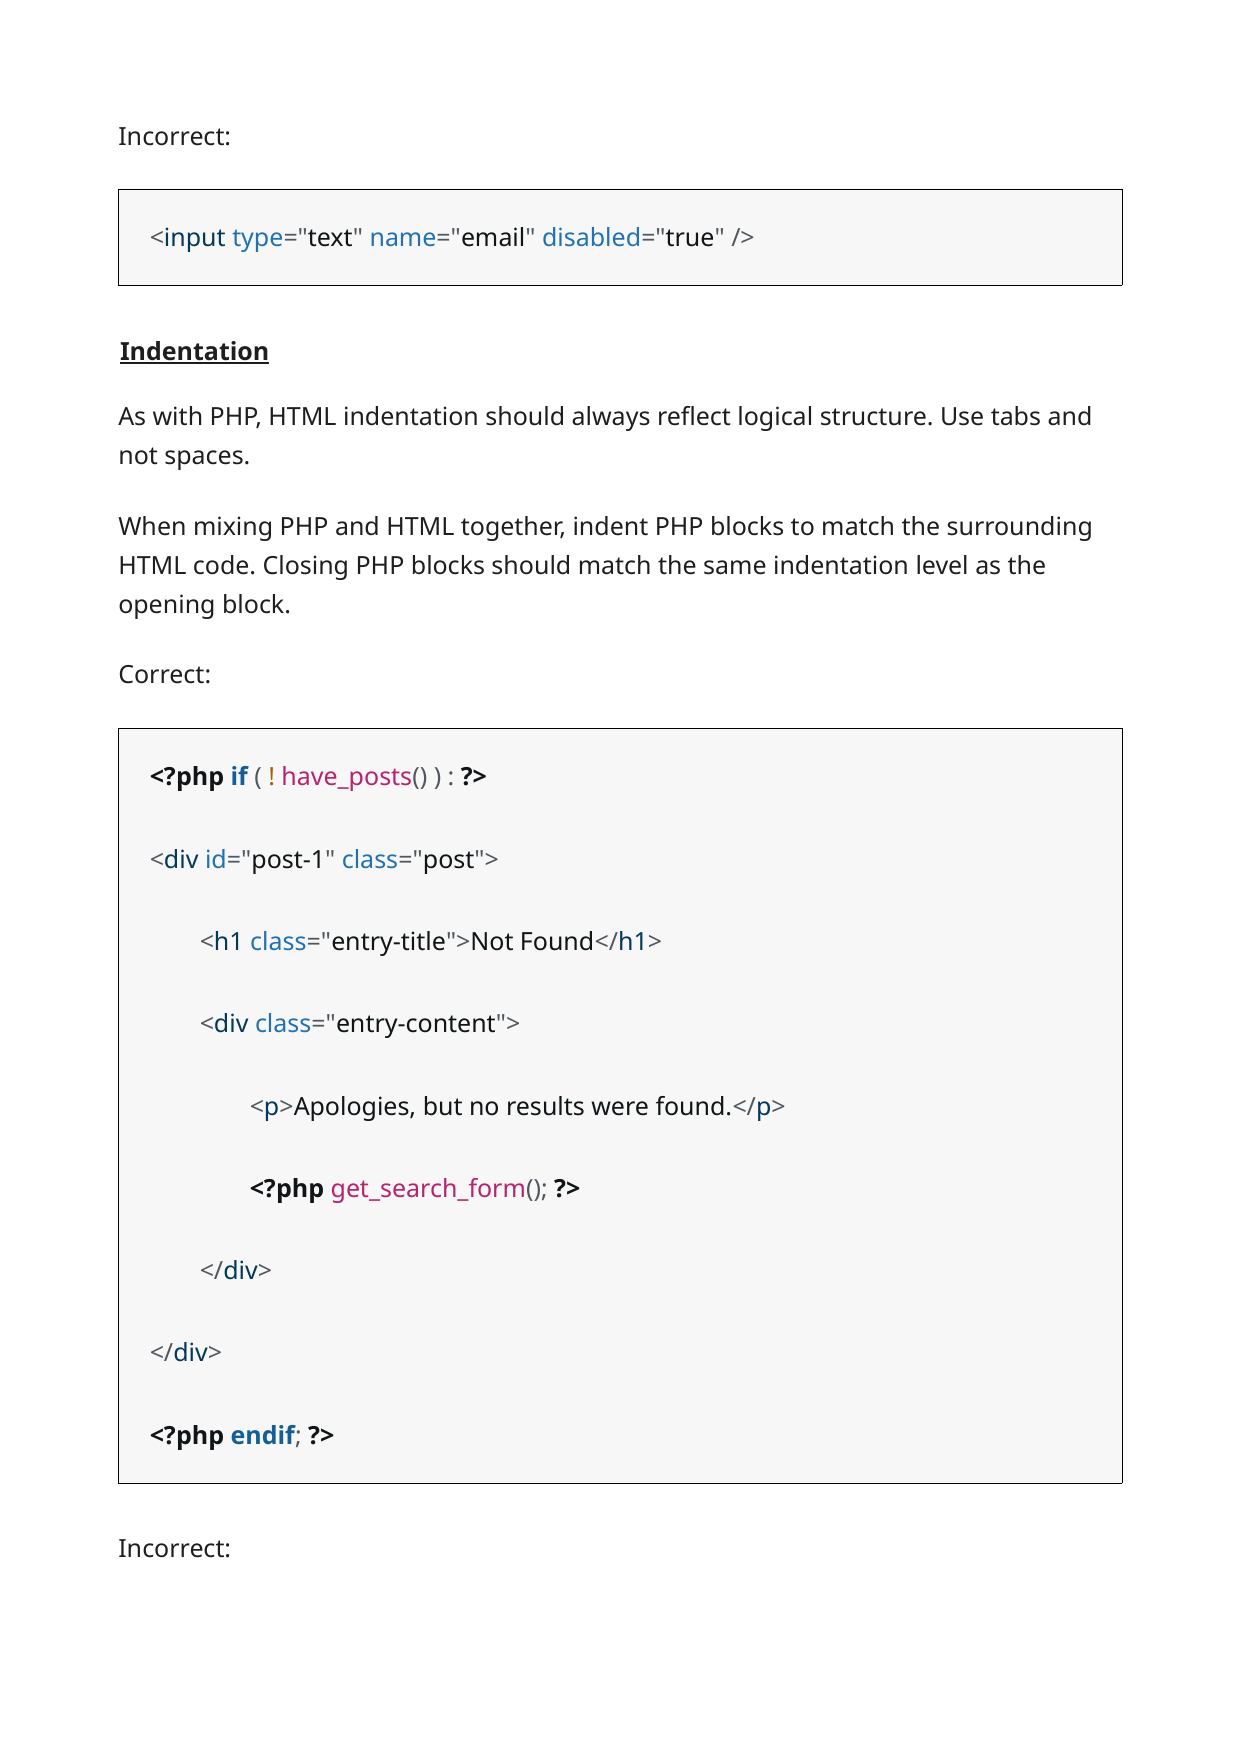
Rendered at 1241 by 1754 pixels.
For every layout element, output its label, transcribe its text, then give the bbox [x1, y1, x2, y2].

text Incorrect: [118, 118, 1122, 152]
subtitle Indentation [118, 333, 1122, 368]
text <input type="text" name="email" disabled="true" /> [119, 190, 1122, 285]
text As with PHP, HTML indentation should always reflect logical structure. Use tabs and not spaces. [118, 399, 1122, 472]
text <div class="entry-content"> [119, 974, 1122, 1040]
text Incorrect: [118, 1531, 1122, 1565]
text <p>Apologies, but no results were found.</p> [119, 1057, 1122, 1122]
text <?php if ( ! have_posts() ) : ?> [119, 729, 1122, 793]
text When mixing PHP and HTML together, indent PHP blocks to match the surrounding HTML code. Closing PHP blocks should match the same indentation level as the opening block. [118, 508, 1122, 621]
text Correct: [118, 657, 1122, 691]
text <?php endif; ?> [119, 1386, 1122, 1483]
text </div> [119, 1221, 1122, 1287]
text </div> [119, 1304, 1122, 1369]
text <div id="post-1" class="post"> [119, 810, 1122, 875]
text <?php get_search_form(); ?> [119, 1139, 1122, 1204]
text <h1 class="entry-title">Not Found</h1> [119, 892, 1122, 958]
